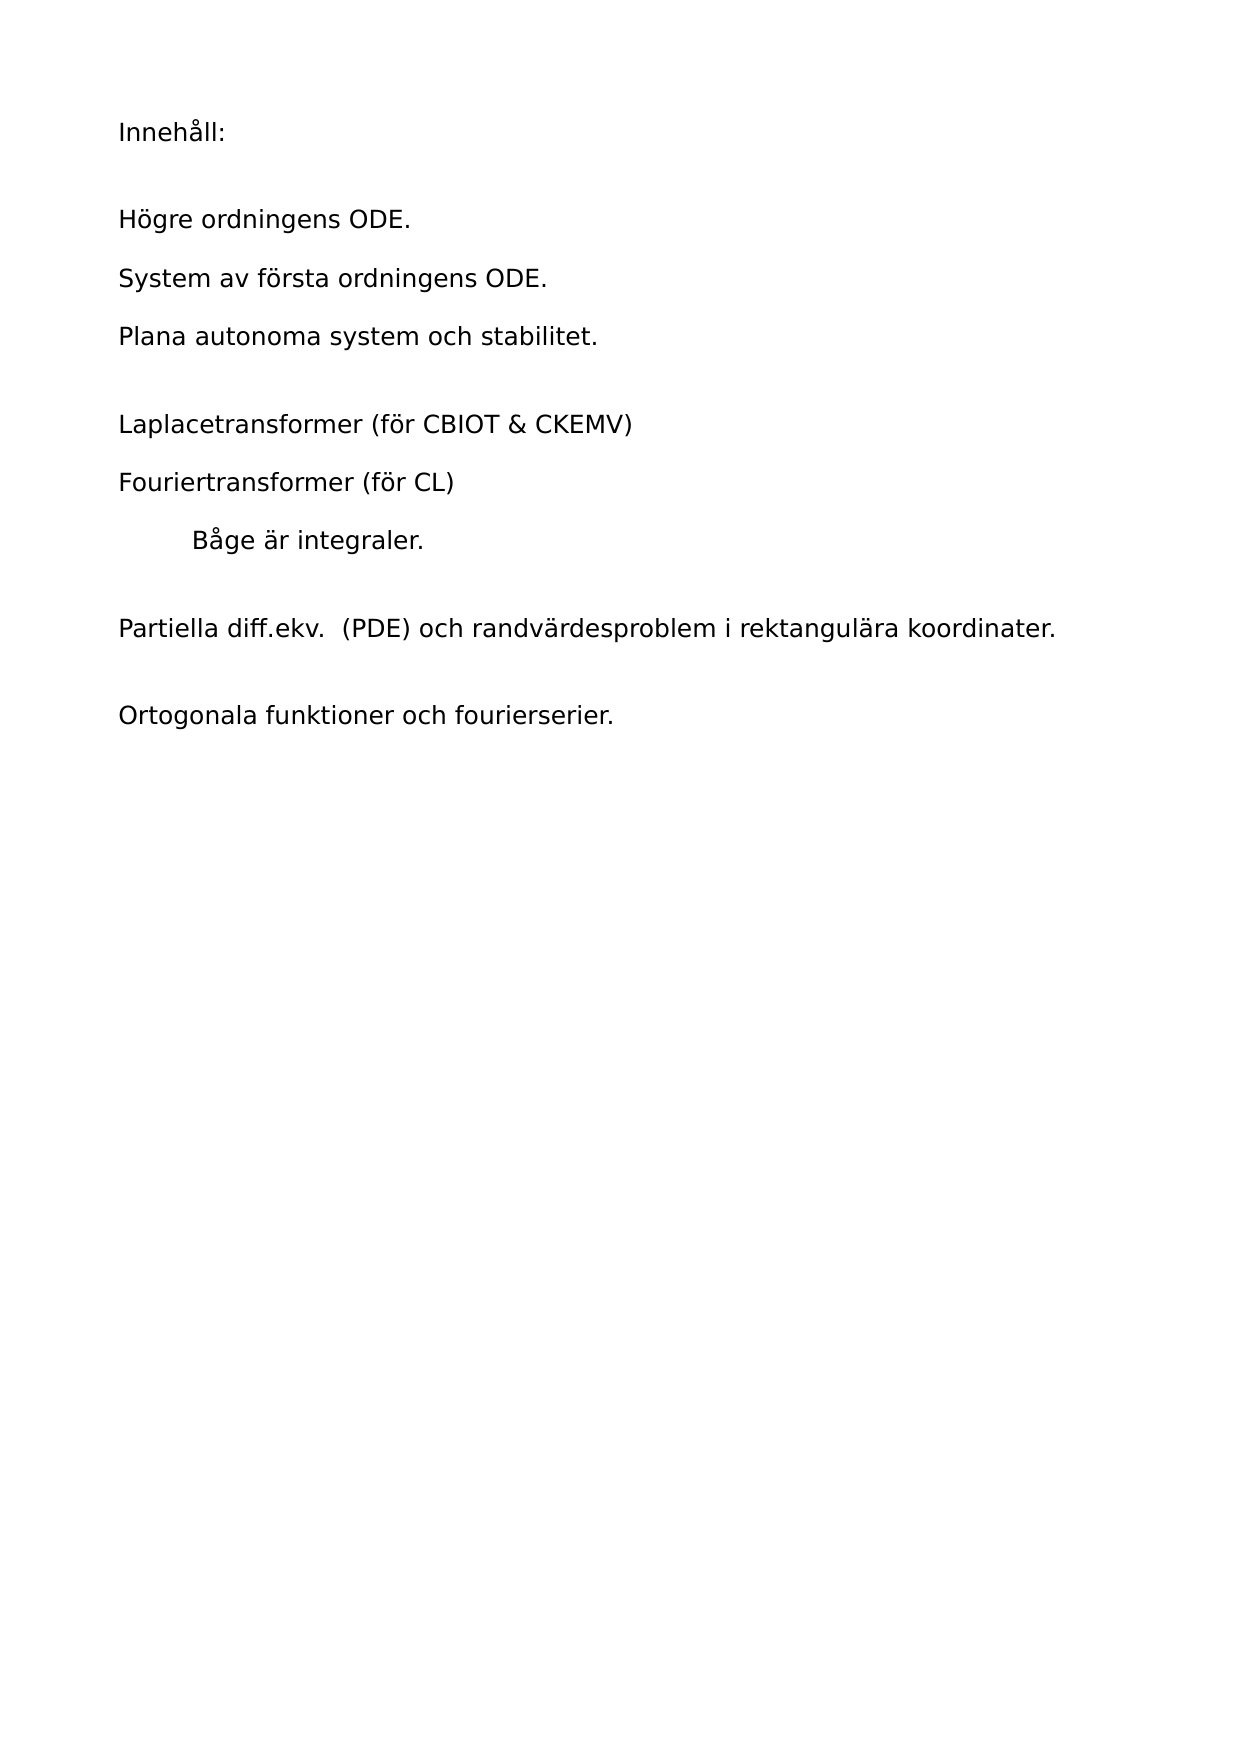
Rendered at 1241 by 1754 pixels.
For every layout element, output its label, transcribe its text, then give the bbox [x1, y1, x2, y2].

text Båge är integraler. [118, 526, 1122, 556]
text Innehåll: [118, 118, 1122, 147]
text Fouriertransformer (för CL) [118, 468, 1122, 497]
text Plana autonoma system och stabilitet. [118, 322, 1122, 351]
text Laplacetransformer (för CBIOT & CKEMV) [118, 410, 1122, 439]
text System av första ordningens ODE. [118, 264, 1122, 293]
text Ortogonala funktioner och fourierserier. [118, 701, 1122, 731]
text Partiella diff.ekv. (PDE) och randvärdesproblem i rektangulära koordinater. [118, 614, 1122, 643]
text Högre ordningens ODE. [118, 206, 1122, 235]
